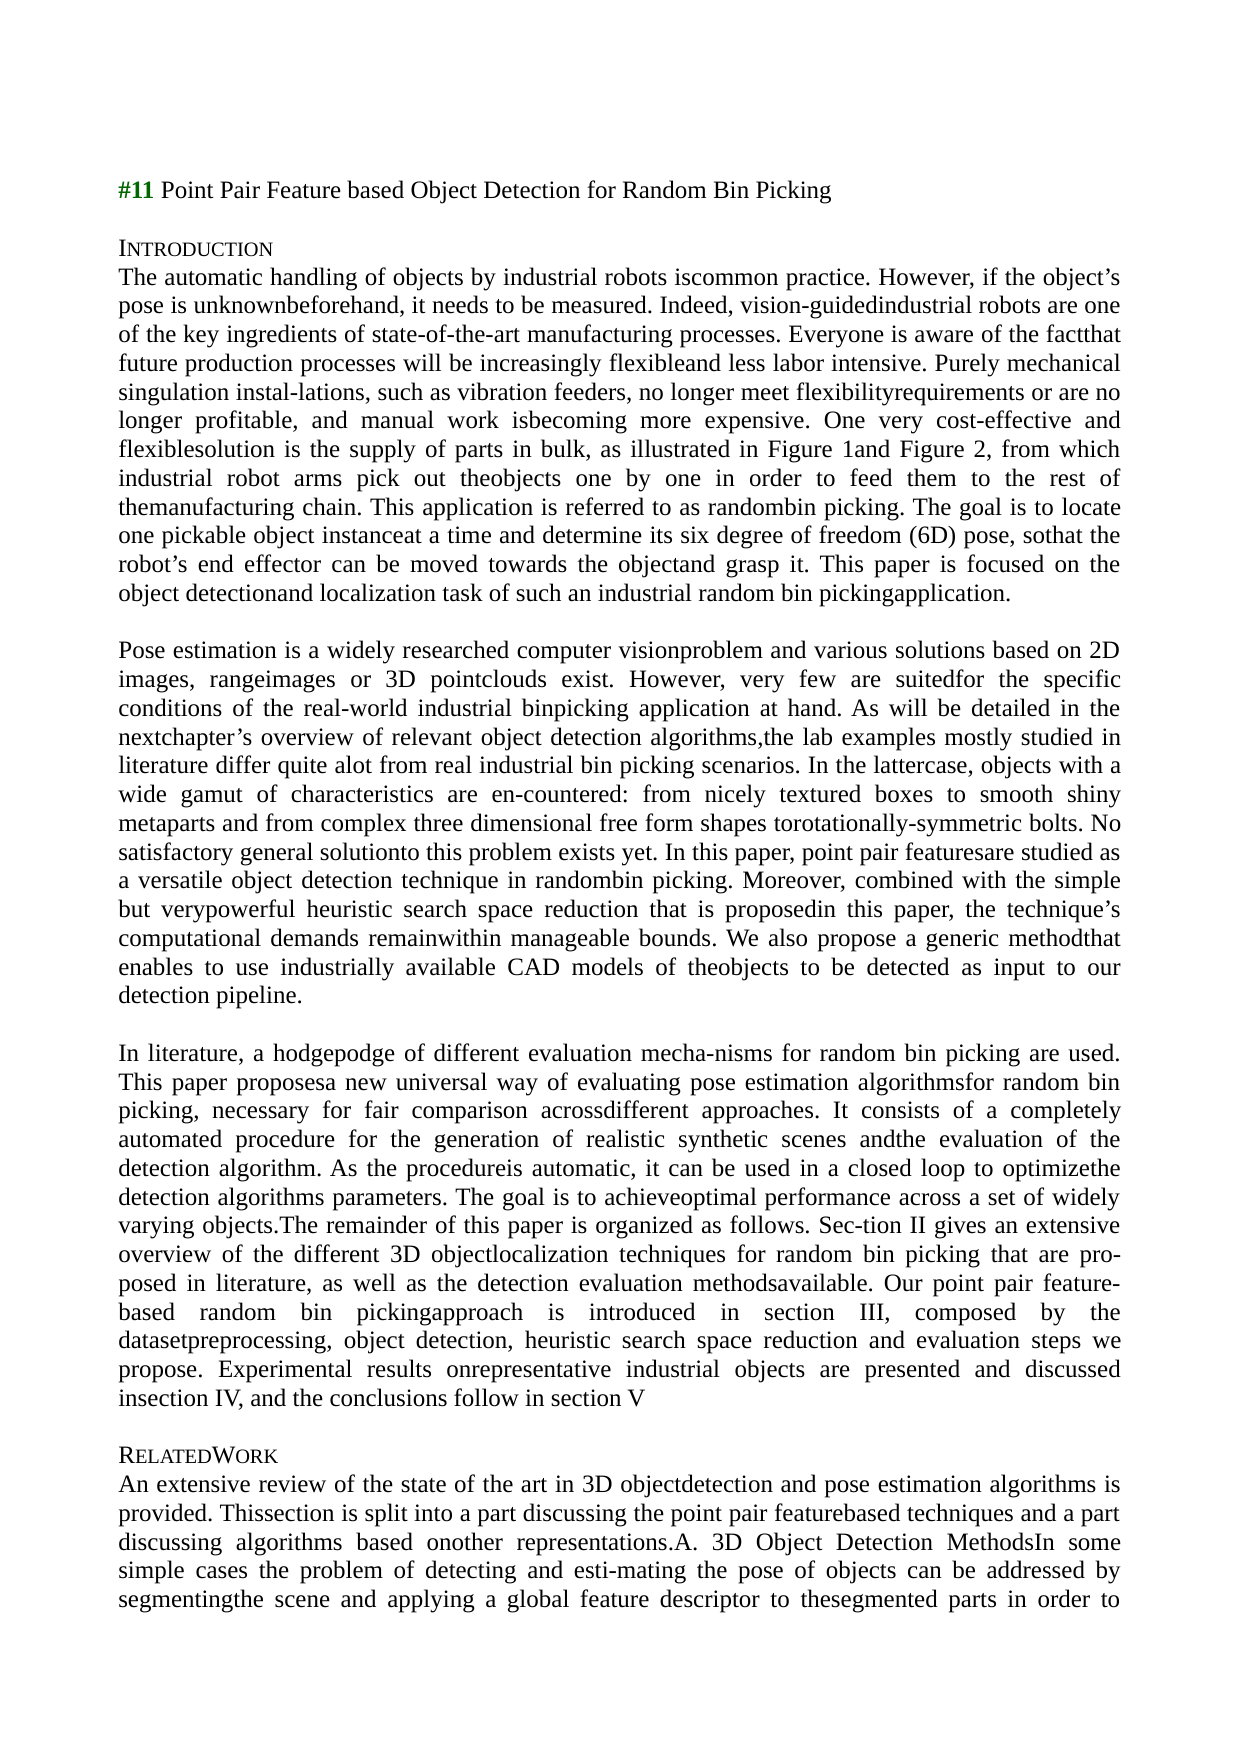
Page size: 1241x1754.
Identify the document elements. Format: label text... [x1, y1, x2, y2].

text #11 Point Pair Feature based Object Detection for Random Bin Picking [118, 176, 1122, 204]
text Pose estimation is a widely researched computer visionproblem and various solutions based on 2D images, rangeimages or 3D pointclouds exist. However, very few are suitedfor the specific conditions of the real-world industrial binpicking application at hand. As will be detailed in the nextchapter’s overview of relevant object detection algorithms,the lab examples mostly studied in literature differ quite alot from real industrial bin picking scenarios. In the lattercase, objects with a wide gamut of characteristics are en-countered: from nicely textured boxes to smooth shiny metaparts and from complex three dimensional free form shapes torotationally-symmetric bolts. No satisfactory general solutionto this problem exists yet. In this paper, point pair featuresare studied as a versatile object detection technique in randombin picking. Moreover, combined with the simple but verypowerful heuristic search space reduction that is proposedin this paper, the technique’s computational demands remainwithin manageable bounds. We also propose a generic methodthat enables to use industrially available CAD models of theobjects to be detected as input to our detection pipeline. [118, 636, 1122, 1009]
text The automatic handling of objects by industrial robots iscommon practice. However, if the object’s pose is unknownbeforehand, it needs to be measured. Indeed, vision-guidedindustrial robots are one of the key ingredients of state-of-the-art manufacturing processes. Everyone is aware of the factthat future production processes will be increasingly flexibleand less labor intensive. Purely mechanical singulation instal-lations, such as vibration feeders, no longer meet flexibilityrequirements or are no longer profitable, and manual work isbecoming more expensive. One very cost-effective and flexiblesolution is the supply of parts in bulk, as illustrated in Figure 1and Figure 2, from which industrial robot arms pick out theobjects one by one in order to feed them to the rest of themanufacturing chain. This application is referred to as randombin picking. The goal is to locate one pickable object instanceat a time and determine its six degree of freedom (6D) pose, sothat the robot’s end effector can be moved towards the objectand grasp it. This paper is focused on the object detectionand localization task of such an industrial random bin pickingapplication. [118, 262, 1122, 607]
text INTRODUCTION [118, 233, 1122, 262]
text An extensive review of the state of the art in 3D objectdetection and pose estimation algorithms is provided. Thissection is split into a part discussing the point pair featurebased techniques and a part discussing algorithms based onother representations.A. 3D Object Detection MethodsIn some simple cases the problem of detecting and esti-mating the pose of objects can be addressed by segmentingthe scene and applying a global feature descriptor to thesegmented parts in order to [118, 1469, 1122, 1613]
text In literature, a hodgepodge of different evaluation mecha-nisms for random bin picking are used. This paper proposesa new universal way of evaluating pose estimation algorithmsfor random bin picking, necessary for fair comparison acrossdifferent approaches. It consists of a completely automated procedure for the generation of realistic synthetic scenes andthe evaluation of the detection algorithm. As the procedureis automatic, it can be used in a closed loop to optimizethe detection algorithms parameters. The goal is to achieveoptimal performance across a set of widely varying objects.The remainder of this paper is organized as follows. Sec-tion II gives an extensive overview of the different 3D objectlocalization techniques for random bin picking that are pro-posed in literature, as well as the detection evaluation methodsavailable. Our point pair feature-based random bin pickingapproach is introduced in section III, composed by the datasetpreprocessing, object detection, heuristic search space reduction and evaluation steps we propose. Experimental results onrepresentative industrial objects are presented and discussed insection IV, and the conclusions follow in section V [118, 1038, 1122, 1412]
text RELATEDWORK [118, 1441, 1122, 1469]
